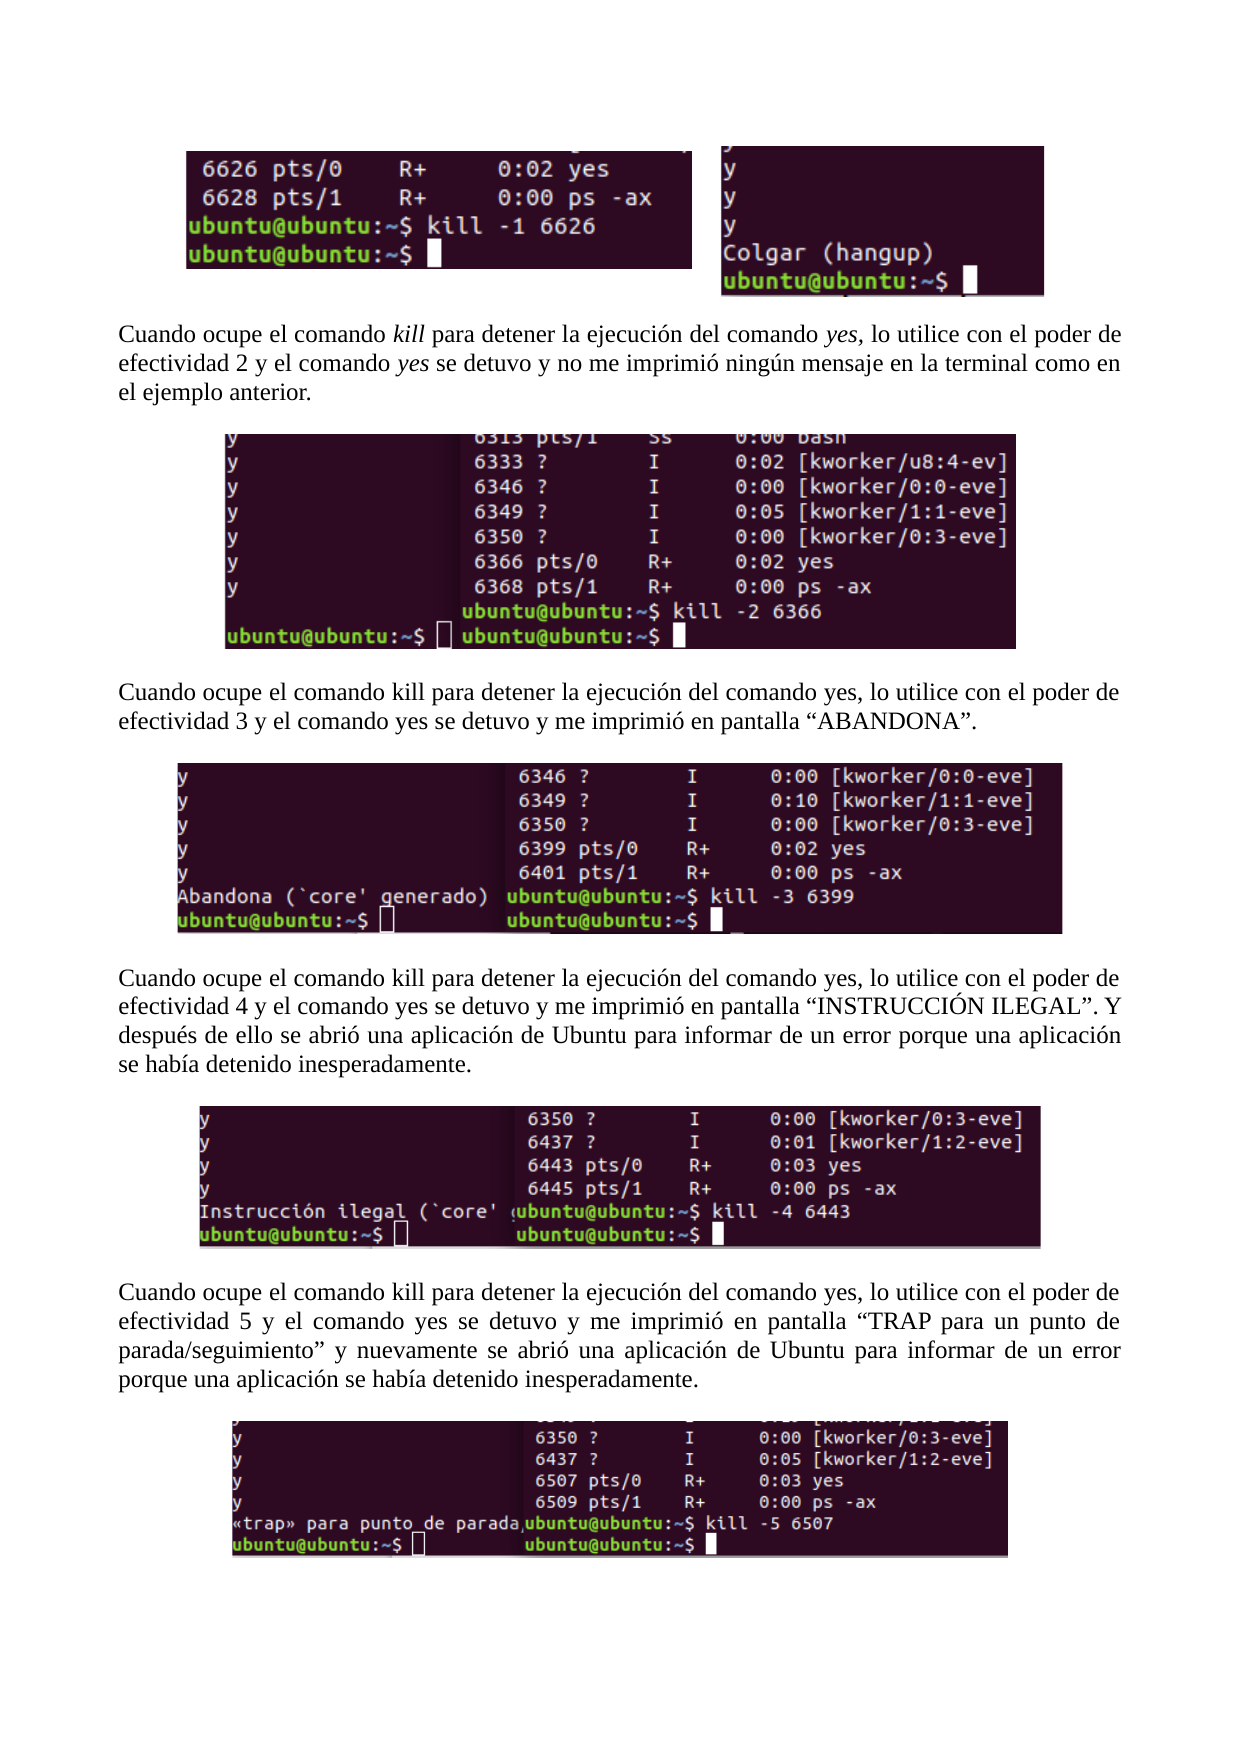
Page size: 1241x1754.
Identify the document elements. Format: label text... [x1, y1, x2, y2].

picture [185, 151, 692, 269]
picture [232, 1421, 1008, 1558]
text Cuando ocupe el comando kill para detener la ejecución del comando yes, lo utilice con el poder de efectividad 3 y el comando yes se detuvo y me imprimió en pantalla “ABANDONA”. [118, 677, 1122, 735]
picture [177, 763, 1063, 934]
picture [224, 434, 1016, 649]
picture [720, 146, 1045, 297]
text Cuando ocupe el comando kill para detener la ejecución del comando yes, lo utilice con el poder de efectividad 5 y el comando yes se detuvo y me imprimió en pantalla “TRAP para un punto de parada/seguimiento” y nuevamente se abrió una aplicación de Ubuntu para informar de un error porque una aplicación se había detenido inesperadamente. [118, 1277, 1122, 1392]
text Cuando ocupe el comando kill para detener la ejecución del comando yes, lo utilice con el poder de efectividad 4 y el comando yes se detuvo y me imprimió en pantalla “INSTRUCCIÓN ILEGAL”. Y después de ello se abrió una aplicación de Ubuntu para informar de un error porque una aplicación se había detenido inesperadamente. [118, 963, 1122, 1078]
text Cuando ocupe el comando kill para detener la ejecución del comando yes, lo utilice con el poder de efectividad 2 y el comando yes se detuvo y no me imprimió ningún mensaje en la terminal como en el ejemplo anterior. [118, 319, 1122, 406]
picture [199, 1106, 1041, 1249]
